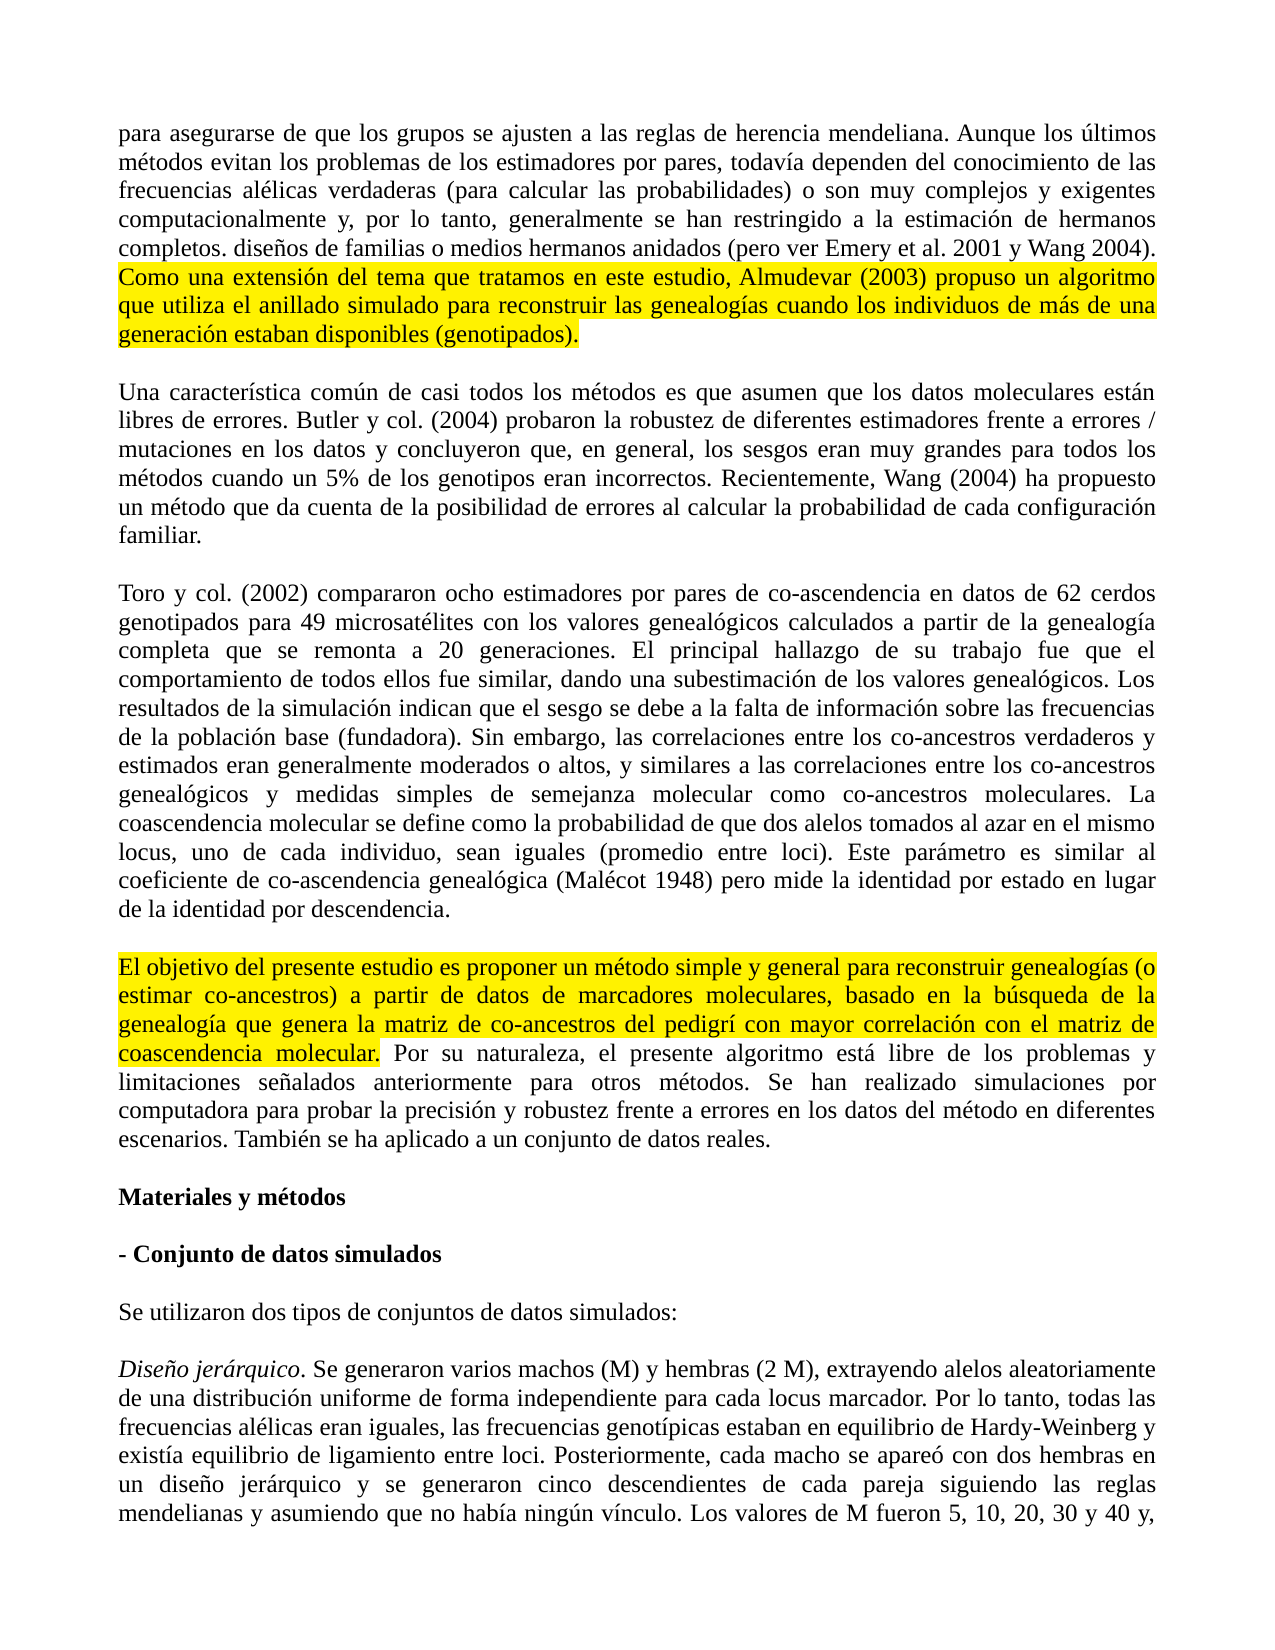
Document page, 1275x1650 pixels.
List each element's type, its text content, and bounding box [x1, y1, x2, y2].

text para asegurarse de que los grupos se ajusten a las reglas de herencia mendeliana. Aunque los últimos métodos evitan los problemas de los estimadores por pares, todavía dependen del conocimiento de las frecuencias alélicas verdaderas (para calcular las probabilidades) o son muy complejos y exigentes computacionalmente y, por lo tanto, generalmente se han restringido a la estimación de hermanos completos. diseños de familias o medios hermanos anidados (pero ver Emery et al. 2001 y Wang 2004). Como una extensión del tema que tratamos en este estudio, Almudevar (2003) propuso un algoritmo que utiliza el anillado simulado para reconstruir las genealogías cuando los individuos de más de una generación estaban disponibles (genotipados). [118, 118, 1157, 348]
text Diseño jerárquico. Se generaron varios machos (M) y hembras (2 M), extrayendo alelos aleatoriamente de una distribución uniforme de forma independiente para cada locus marcador. Por lo tanto, todas las frecuencias alélicas eran iguales, las frecuencias genotípicas estaban en equilibrio de Hardy-Weinberg y existía equilibrio de ligamiento entre loci. Posteriormente, cada macho se apareó con dos hembras en un diseño jerárquico y se generaron cinco descendientes de cada pareja siguiendo las reglas mendelianas y asumiendo que no había ningún vínculo. Los valores de M fueron 5, 10, 20, 30 y 40 y, [118, 1354, 1157, 1527]
text El objetivo del presente estudio es proponer un método simple y general para reconstruir genealogías (o estimar co-ancestros) a partir de datos de marcadores moleculares, basado en la búsqueda de la genealogía que genera la matriz de co-ancestros del pedigrí con mayor correlación con el matriz de coascendencia molecular. Por su naturaleza, el presente algoritmo está libre de los problemas y limitaciones señalados anteriormente para otros métodos. Se han realizado simulaciones por computadora para probar la precisión y robustez frente a errores en los datos del método en diferentes escenarios. También se ha aplicado a un conjunto de datos reales. [118, 952, 1157, 1153]
text Materiales y métodos [118, 1182, 1157, 1211]
text - Conjunto de datos simulados [118, 1239, 1157, 1268]
text Una característica común de casi todos los métodos es que asumen que los datos moleculares están libres de errores. Butler y col. (2004) probaron la robustez de diferentes estimadores frente a errores / mutaciones en los datos y concluyeron que, en general, los sesgos eran muy grandes para todos los métodos cuando un 5% de los genotipos eran incorrectos. Recientemente, Wang (2004) ha propuesto un método que da cuenta de la posibilidad de errores al calcular la probabilidad de cada configuración familiar. [118, 377, 1157, 549]
text Toro y col. (2002) compararon ocho estimadores por pares de co-ascendencia en datos de 62 cerdos genotipados para 49 microsatélites con los valores genealógicos calculados a partir de la genealogía completa que se remonta a 20 generaciones. El principal hallazgo de su trabajo fue que el comportamiento de todos ellos fue similar, dando una subestimación de los valores genealógicos. Los resultados de la simulación indican que el sesgo se debe a la falta de información sobre las frecuencias de la población base (fundadora). Sin embargo, las correlaciones entre los co-ancestros verdaderos y estimados eran generalmente moderados o altos, y similares a las correlaciones entre los co-ancestros genealógicos y medidas simples de semejanza molecular como co-ancestros moleculares. La coascendencia molecular se define como la probabilidad de que dos alelos tomados al azar en el mismo locus, uno de cada individuo, sean iguales (promedio entre loci). Este parámetro es similar al coeficiente de co-ascendencia genealógica (Malécot 1948) pero mide la identidad por estado en lugar de la identidad por descendencia. [118, 578, 1157, 923]
text Se utilizaron dos tipos de conjuntos de datos simulados: [118, 1297, 1157, 1326]
